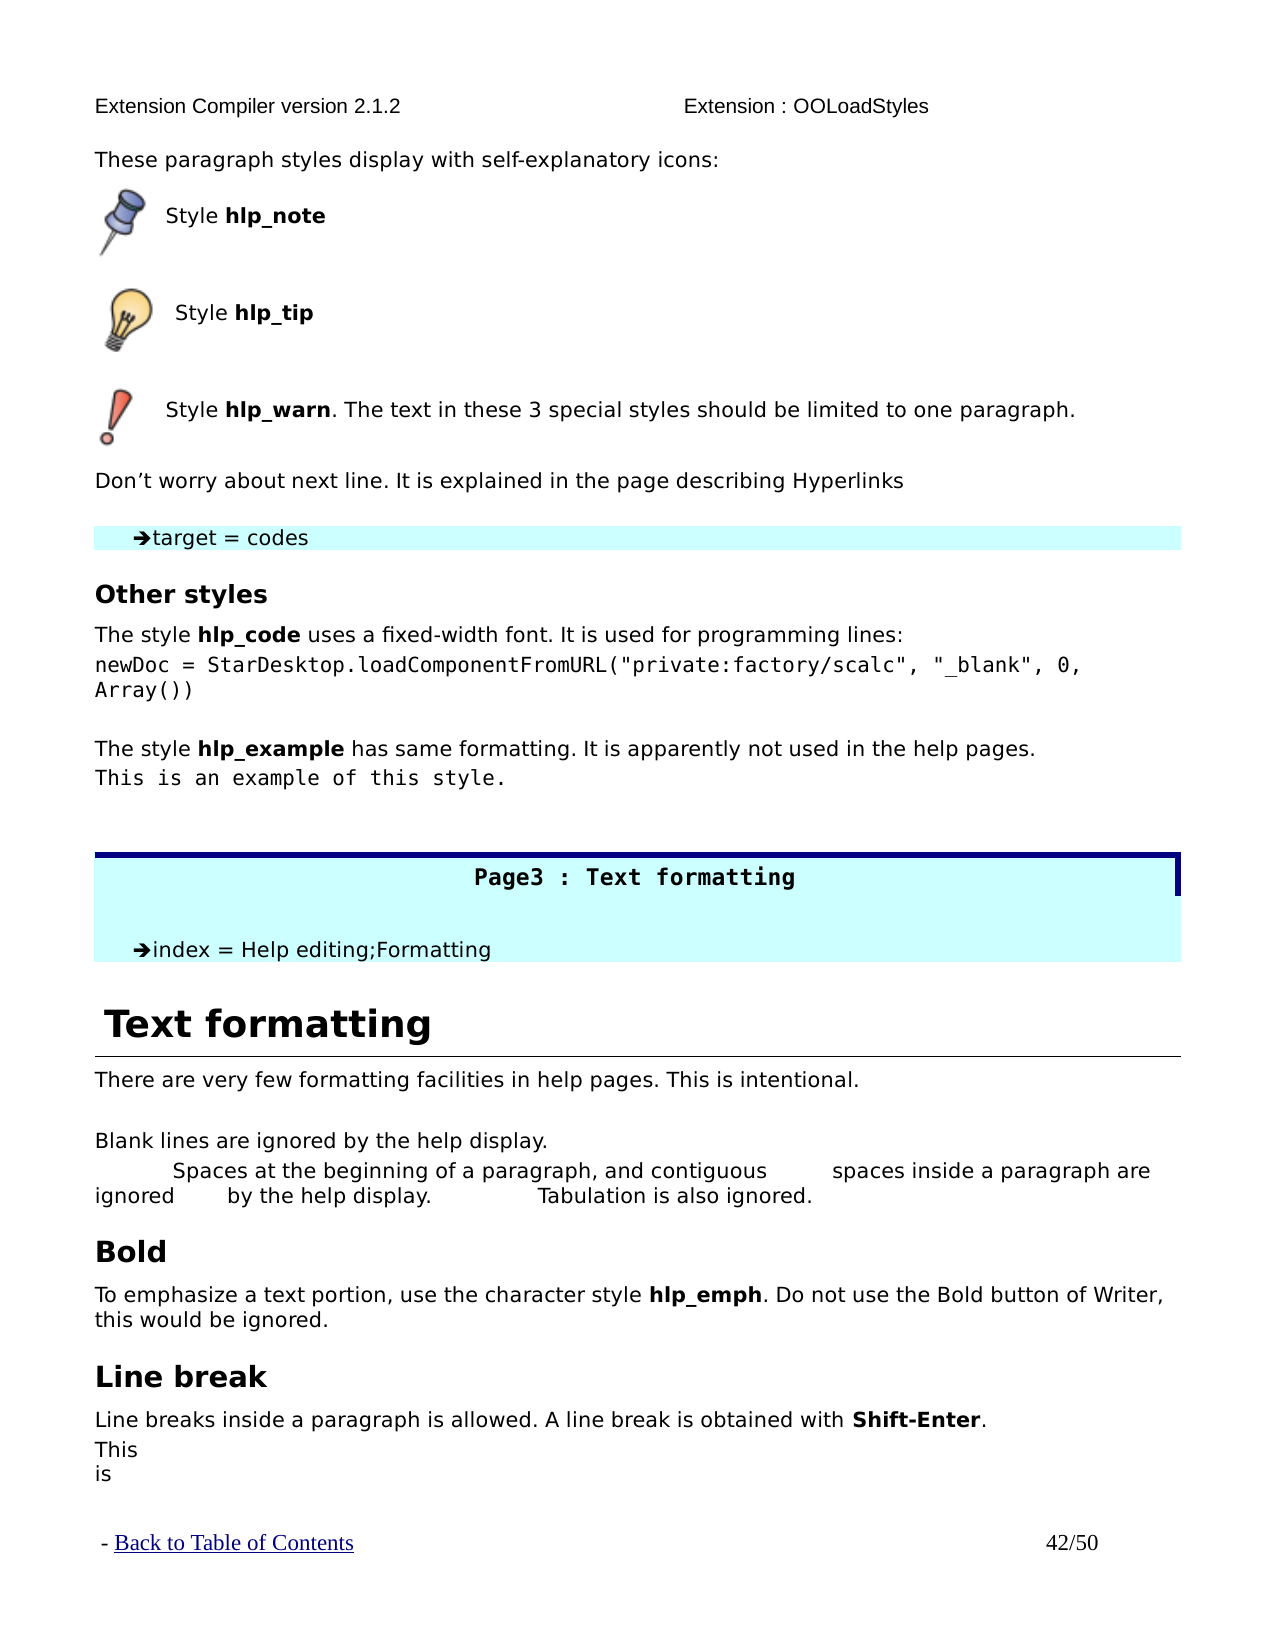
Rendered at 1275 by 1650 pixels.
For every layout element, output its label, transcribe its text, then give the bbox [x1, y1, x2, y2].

list index = Help editing;Formatting [94, 938, 1181, 962]
text This is an example of this style. [94, 766, 1181, 791]
picture [95, 284, 163, 357]
text Page3 : Text formatting [94, 853, 1175, 896]
text This is [94, 1438, 1181, 1487]
text Spaces at the beginning of a paragraph, and contiguous spaces inside a paragraph are ignored by the help display. Tabulation is also ignored. [94, 1159, 1181, 1208]
text To emphasize a text portion, use the character style hlp_emph. Do not use the Bold button of Writer, this would be ignored. [94, 1283, 1181, 1332]
list Style hlp_note [151, 187, 1181, 259]
picture [95, 382, 138, 453]
text There are very few formatting facilities in help pages. This is intentional. [94, 1068, 1181, 1093]
text Blank lines are ignored by the help display. [94, 1129, 1181, 1153]
list Style hlp_warn. The text in these 3 special styles should be limited to one paragraph. [94, 381, 1181, 454]
text The style hlp_example has same formatting. It is apparently not used in the help pages. [94, 737, 1181, 761]
text These paragraph styles display with self-explanatory icons: [94, 147, 1181, 172]
text Line breaks inside a paragraph is allowed. A line break is obtained with Shift-Enter. [94, 1407, 1181, 1432]
picture [95, 187, 151, 259]
list target = codes [94, 526, 1181, 550]
text Don’t worry about next line. It is explained in the page describing Hyperlinks [94, 469, 1181, 493]
text Bold [94, 1236, 1181, 1270]
text The style hlp_code uses a fixed-width font. It is used for programming lines: [94, 623, 1181, 648]
text Other styles [94, 581, 1181, 610]
text newDoc = StarDesktop.loadComponentFromURL("private:factory/scalc", "_blank", 0, Array()) [94, 653, 1181, 702]
list Style hlp_tip [94, 283, 1181, 358]
text Text formatting [94, 993, 1181, 1056]
text Line break [94, 1360, 1181, 1394]
